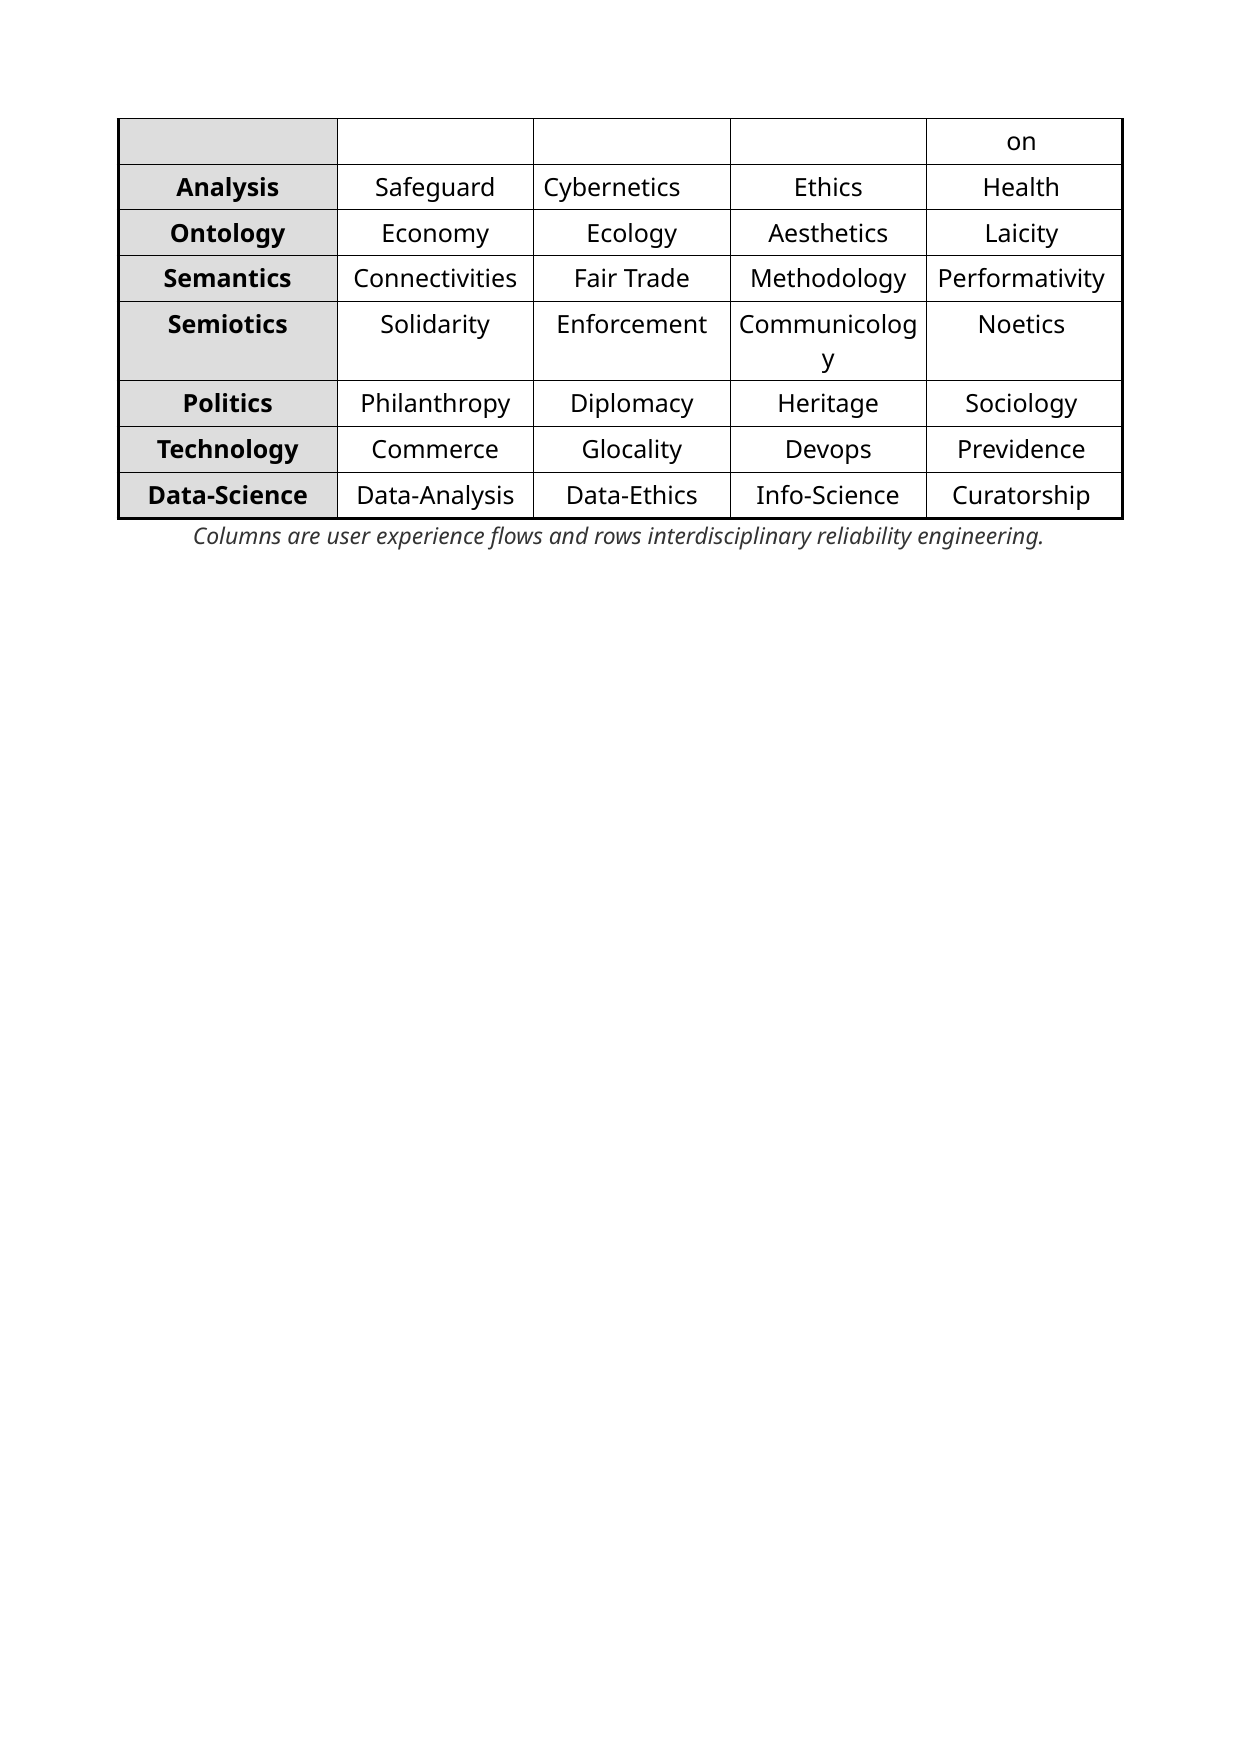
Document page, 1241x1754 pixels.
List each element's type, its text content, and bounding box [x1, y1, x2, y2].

table_cell Philanthropy [338, 381, 533, 426]
table_cell Aesthetics [731, 210, 926, 255]
table_cell Data-Ethics [534, 473, 730, 517]
text Columns are user experience flows and rows interdisciplinary reliability engineering. [118, 520, 1122, 552]
table_cell Safeguard [338, 165, 533, 209]
table_cell Data-Analysis [338, 473, 533, 517]
table_cell Devops [731, 427, 926, 472]
table_cell Commerce [338, 427, 533, 472]
table_cell Diplomacy [534, 381, 730, 426]
table_cell [731, 119, 926, 164]
table_cell Noetics [927, 302, 1121, 380]
table_cell [120, 119, 337, 164]
table_cell Laicity [927, 210, 1121, 255]
table_cell Connectivities [338, 256, 533, 301]
table_cell [338, 119, 533, 164]
table_cell Performativity [927, 256, 1121, 301]
table_cell Cybernetics [534, 165, 730, 209]
table_cell Communicology [731, 302, 926, 380]
table_cell Semantics [120, 256, 337, 301]
table_cell Technology [120, 427, 337, 472]
table_cell Health [927, 165, 1121, 209]
table_cell Ethics [731, 165, 926, 209]
table_cell Economy [338, 210, 533, 255]
table_cell Data-Science [120, 473, 337, 517]
table_cell Heritage [731, 381, 926, 426]
table_cell Enforcement [534, 302, 730, 380]
table_cell Fair Trade [534, 256, 730, 301]
table_cell on [927, 119, 1121, 164]
table_cell Glocality [534, 427, 730, 472]
table_cell Previdence [927, 427, 1121, 472]
table_cell Methodology [731, 256, 926, 301]
table_cell Solidarity [338, 302, 533, 380]
table_cell Semiotics [120, 302, 337, 380]
table_cell Ecology [534, 210, 730, 255]
table_cell [534, 119, 730, 164]
table_cell Ontology [120, 210, 337, 255]
table_cell Info-Science [731, 473, 926, 517]
table_cell Sociology [927, 381, 1121, 426]
table_cell Politics [120, 381, 337, 426]
table_cell Analysis [120, 165, 337, 209]
table_cell Curatorship [927, 473, 1121, 517]
